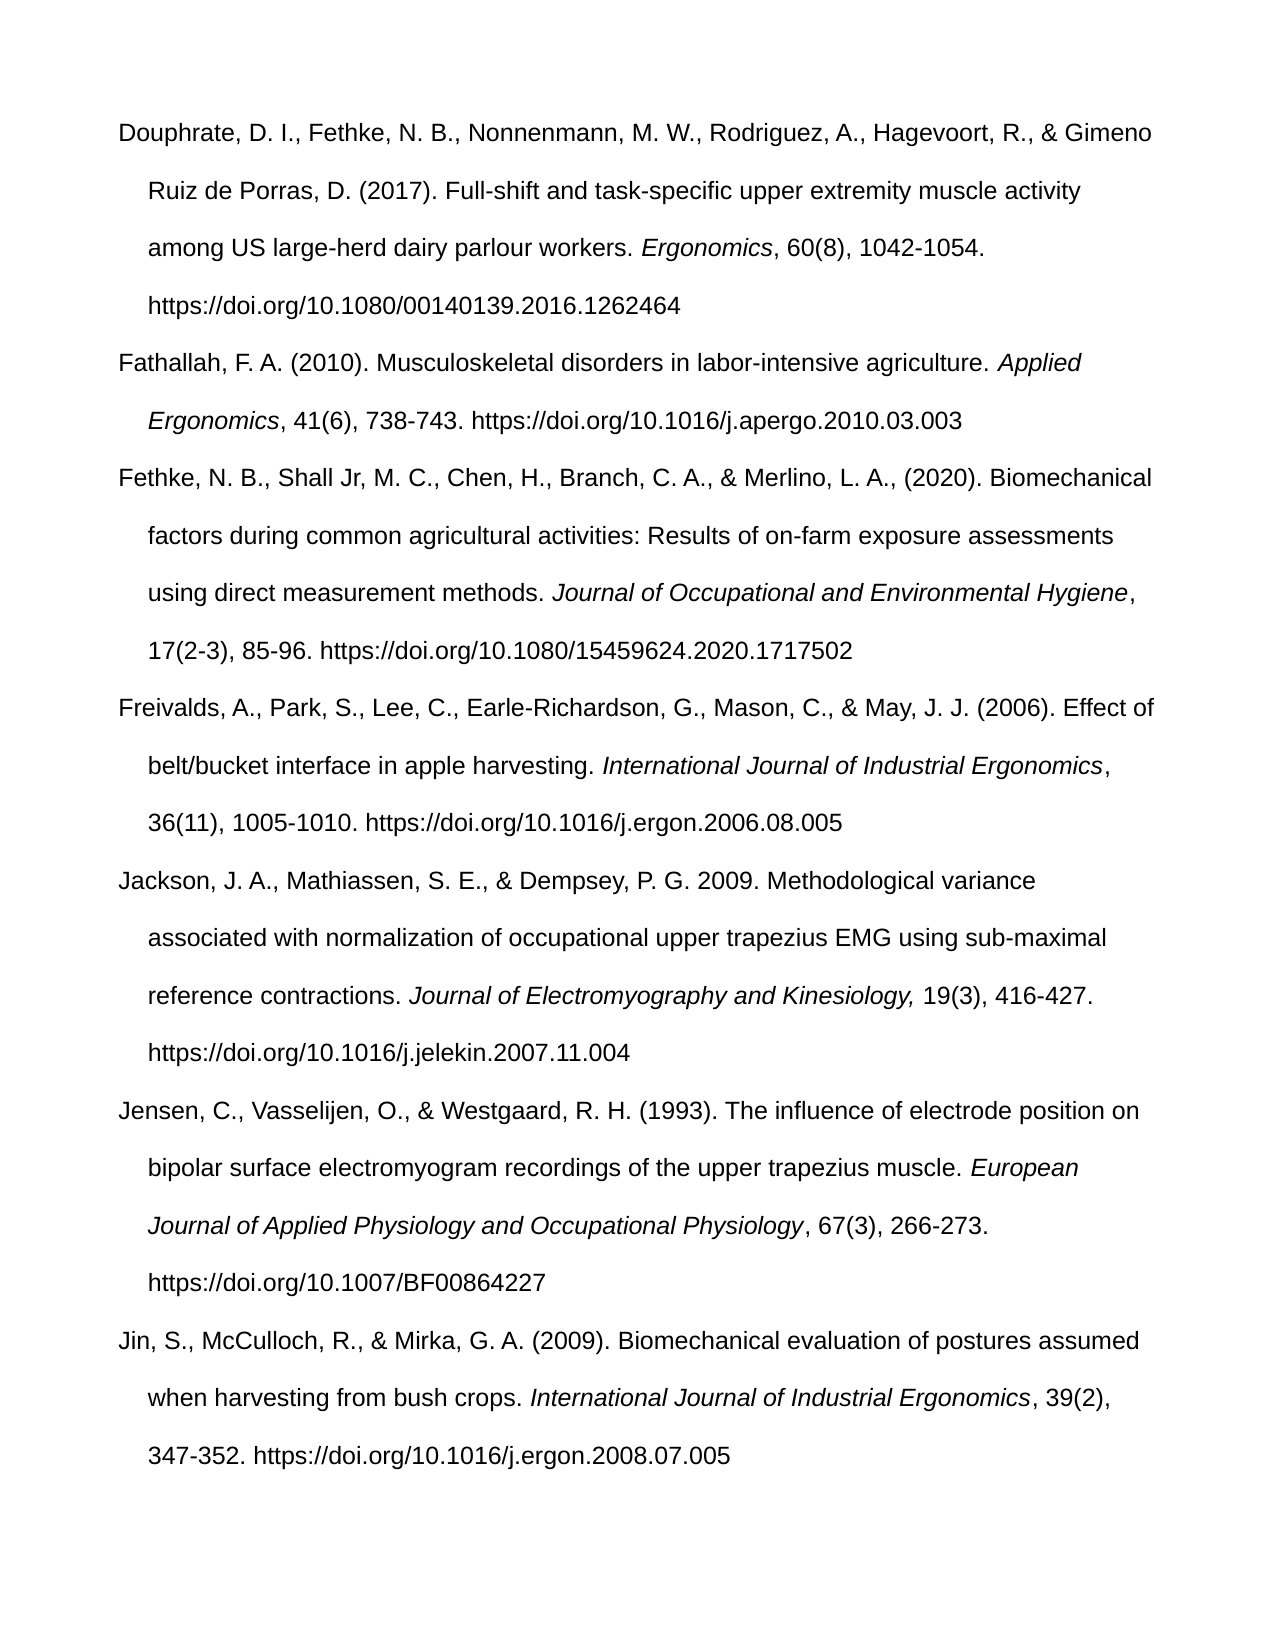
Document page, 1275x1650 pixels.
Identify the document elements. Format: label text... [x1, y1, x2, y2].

text Jackson, J. A., Mathiassen, S. E., & Dempsey, P. G. 2009. Methodological variance associated with normalization of occupational upper trapezius EMG using sub-maximal reference contractions. Journal of Electromyography and Kinesiology, 19(3), 416-427. https://doi.org/10.1016/j.jelekin.2007.11.004 [118, 866, 1157, 1067]
text Douphrate, D. I., Fethke, N. B., Nonnenmann, M. W., Rodriguez, A., Hagevoort, R., & Gimeno Ruiz de Porras, D. (2017). Full-shift and task-specific upper extremity muscle activity among US large-herd dairy parlour workers. Ergonomics, 60(8), 1042-1054. https://doi.org/10.1080/00140139.2016.1262464 [118, 118, 1157, 319]
text Jensen, C., Vasselijen, O., & Westgaard, R. H. (1993). The influence of electrode position on bipolar surface electromyogram recordings of the upper trapezius muscle. European Journal of Applied Physiology and Occupational Physiology, 67(3), 266-273. https://doi.org/10.1007/BF00864227 [118, 1096, 1157, 1297]
text Jin, S., McCulloch, R., & Mirka, G. A. (2009). Biomechanical evaluation of postures assumed when harvesting from bush crops. International Journal of Industrial Ergonomics, 39(2), 347-352. https://doi.org/10.1016/j.ergon.2008.07.005 [118, 1326, 1157, 1469]
text Fethke, N. B., Shall Jr, M. C., Chen, H., Branch, C. A., & Merlino, L. A., (2020). Biomechanical factors during common agricultural activities: Results of on-farm exposure assessments using direct measurement methods. Journal of Occupational and Environmental Hygiene, 17(2-3), 85-96. https://doi.org/10.1080/15459624.2020.1717502 [118, 463, 1157, 664]
text Freivalds, A., Park, S., Lee, C., Earle-Richardson, G., Mason, C., & May, J. J. (2006). Effect of belt/bucket interface in apple harvesting. International Journal of Industrial Ergonomics, 36(11), 1005-1010. https://doi.org/10.1016/j.ergon.2006.08.005 [118, 693, 1157, 837]
text Fathallah, F. A. (2010). Musculoskeletal disorders in labor-intensive agriculture. Applied Ergonomics, 41(6), 738-743. https://doi.org/10.1016/j.apergo.2010.03.003 [118, 348, 1157, 434]
